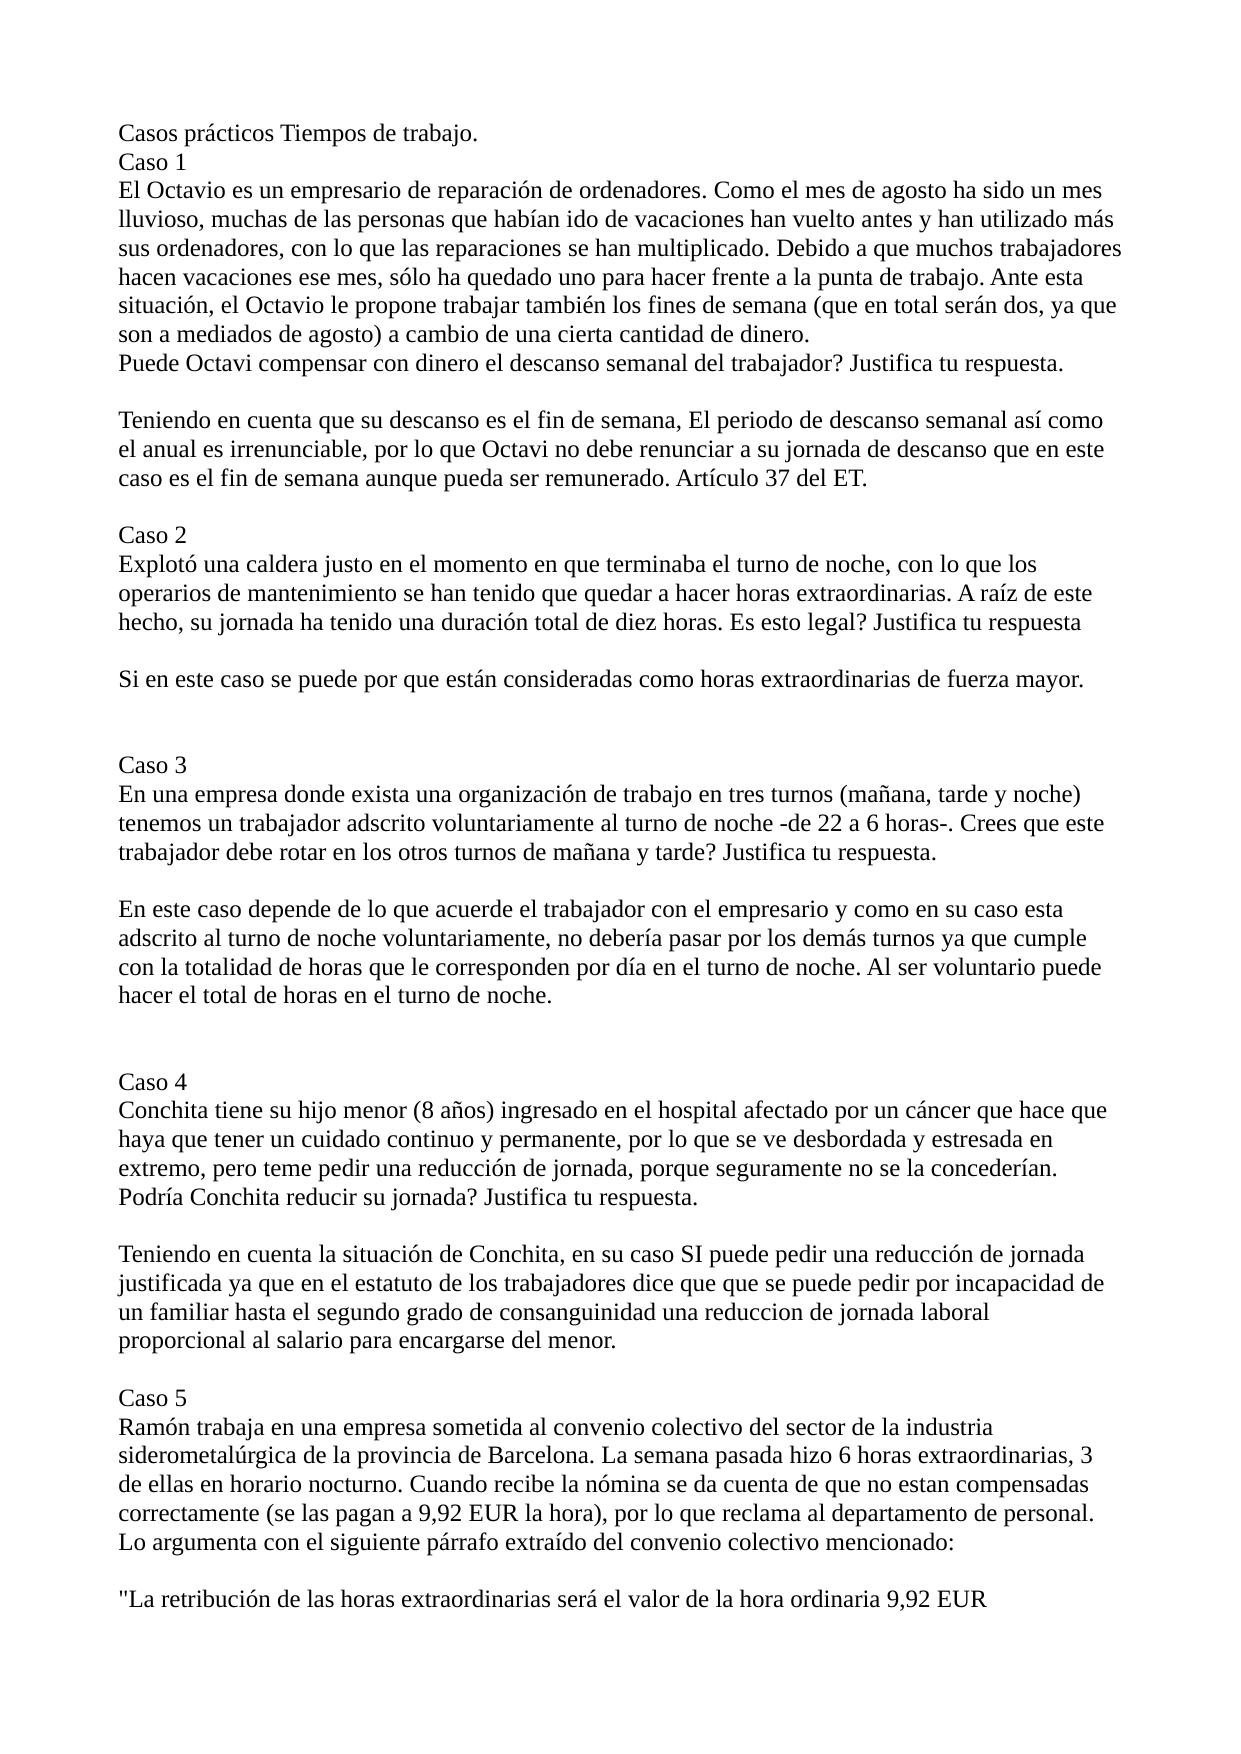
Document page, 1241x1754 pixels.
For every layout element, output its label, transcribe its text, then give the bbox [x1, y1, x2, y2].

text Caso 5 [118, 1383, 1122, 1412]
text Caso 1 [118, 147, 1122, 176]
text El Octavio es un empresario de reparación de ordenadores. Como el mes de agosto ha sido un mes lluvioso, muchas de las personas que habían ido de vacaciones han vuelto antes y han utilizado más sus ordenadores, con lo que las reparaciones se han multiplicado. Debido a que muchos trabajadores hacen vacaciones ese mes, sólo ha quedado uno para hacer frente a la punta de trabajo. Ante esta situación, el Octavio le propone trabajar también los fines de semana (que en total serán dos, ya que son a mediados de agosto) a cambio de una cierta cantidad de dinero. Puede Octavi compensar con dinero el descanso semanal del trabajador? Justifica tu respuesta. [118, 176, 1122, 377]
text Ramón trabaja en una empresa sometida al convenio colectivo del sector de la industria siderometalúrgica de la provincia de Barcelona. La semana pasada hizo 6 horas extraordinarias, 3 de ellas en horario nocturno. Cuando recibe la nómina se da cuenta de que no estan compensadas correctamente (se las pagan a 9,92 EUR la hora), por lo que reclama al departamento de personal. Lo argumenta con el siguiente párrafo extraído del convenio colectivo mencionado: "La retribución de las horas extraordinarias será el valor de la hora ordinaria 9,92 EUR [118, 1412, 1122, 1613]
text Explotó una caldera justo en el momento en que terminaba el turno de noche, con lo que los operarios de mantenimiento se han tenido que quedar a hacer horas extraordinarias. A raíz de este hecho, su jornada ha tenido una duración total de diez horas. Es esto legal? Justifica tu respuesta [118, 549, 1122, 636]
text Conchita tiene su hijo menor (8 años) ingresado en el hospital afectado por un cáncer que hace que haya que tener un cuidado continuo y permanente, por lo que se ve desbordada y estresada en extremo, pero teme pedir una reducción de jornada, porque seguramente no se la concederían. Podría Conchita reducir su jornada? Justifica tu respuesta. [118, 1096, 1122, 1211]
text Teniendo en cuenta que su descanso es el fin de semana, El periodo de descanso semanal así como el anual es irrenunciable, por lo que Octavi no debe renunciar a su jornada de descanso que en este caso es el fin de semana aunque pueda ser remunerado. Artículo 37 del ET. [118, 406, 1122, 492]
text Teniendo en cuenta la situación de Conchita, en su caso SI puede pedir una reducción de jornada justificada ya que en el estatuto de los trabajadores dice que que se puede pedir por incapacidad de un familiar hasta el segundo grado de consanguinidad una reduccion de jornada laboral proporcional al salario para encargarse del menor. [118, 1239, 1122, 1354]
text Caso 3 [118, 751, 1122, 779]
text Caso 2 [118, 521, 1122, 549]
text En este caso depende de lo que acuerde el trabajador con el empresario y como en su caso esta adscrito al turno de noche voluntariamente, no debería pasar por los demás turnos ya que cumple con la totalidad de horas que le corresponden por día en el turno de noche. Al ser voluntario puede hacer el total de horas en el turno de noche. [118, 894, 1122, 1009]
text Caso 4 [118, 1067, 1122, 1096]
text Casos prácticos Tiempos de trabajo. [118, 118, 1122, 147]
text En una empresa donde exista una organización de trabajo en tres turnos (mañana, tarde y noche) tenemos un trabajador adscrito voluntariamente al turno de noche -de 22 a 6 horas-. Crees que este trabajador debe rotar en los otros turnos de mañana y tarde? Justifica tu respuesta. [118, 779, 1122, 866]
text Si en este caso se puede por que están consideradas como horas extraordinarias de fuerza mayor. [118, 664, 1122, 693]
